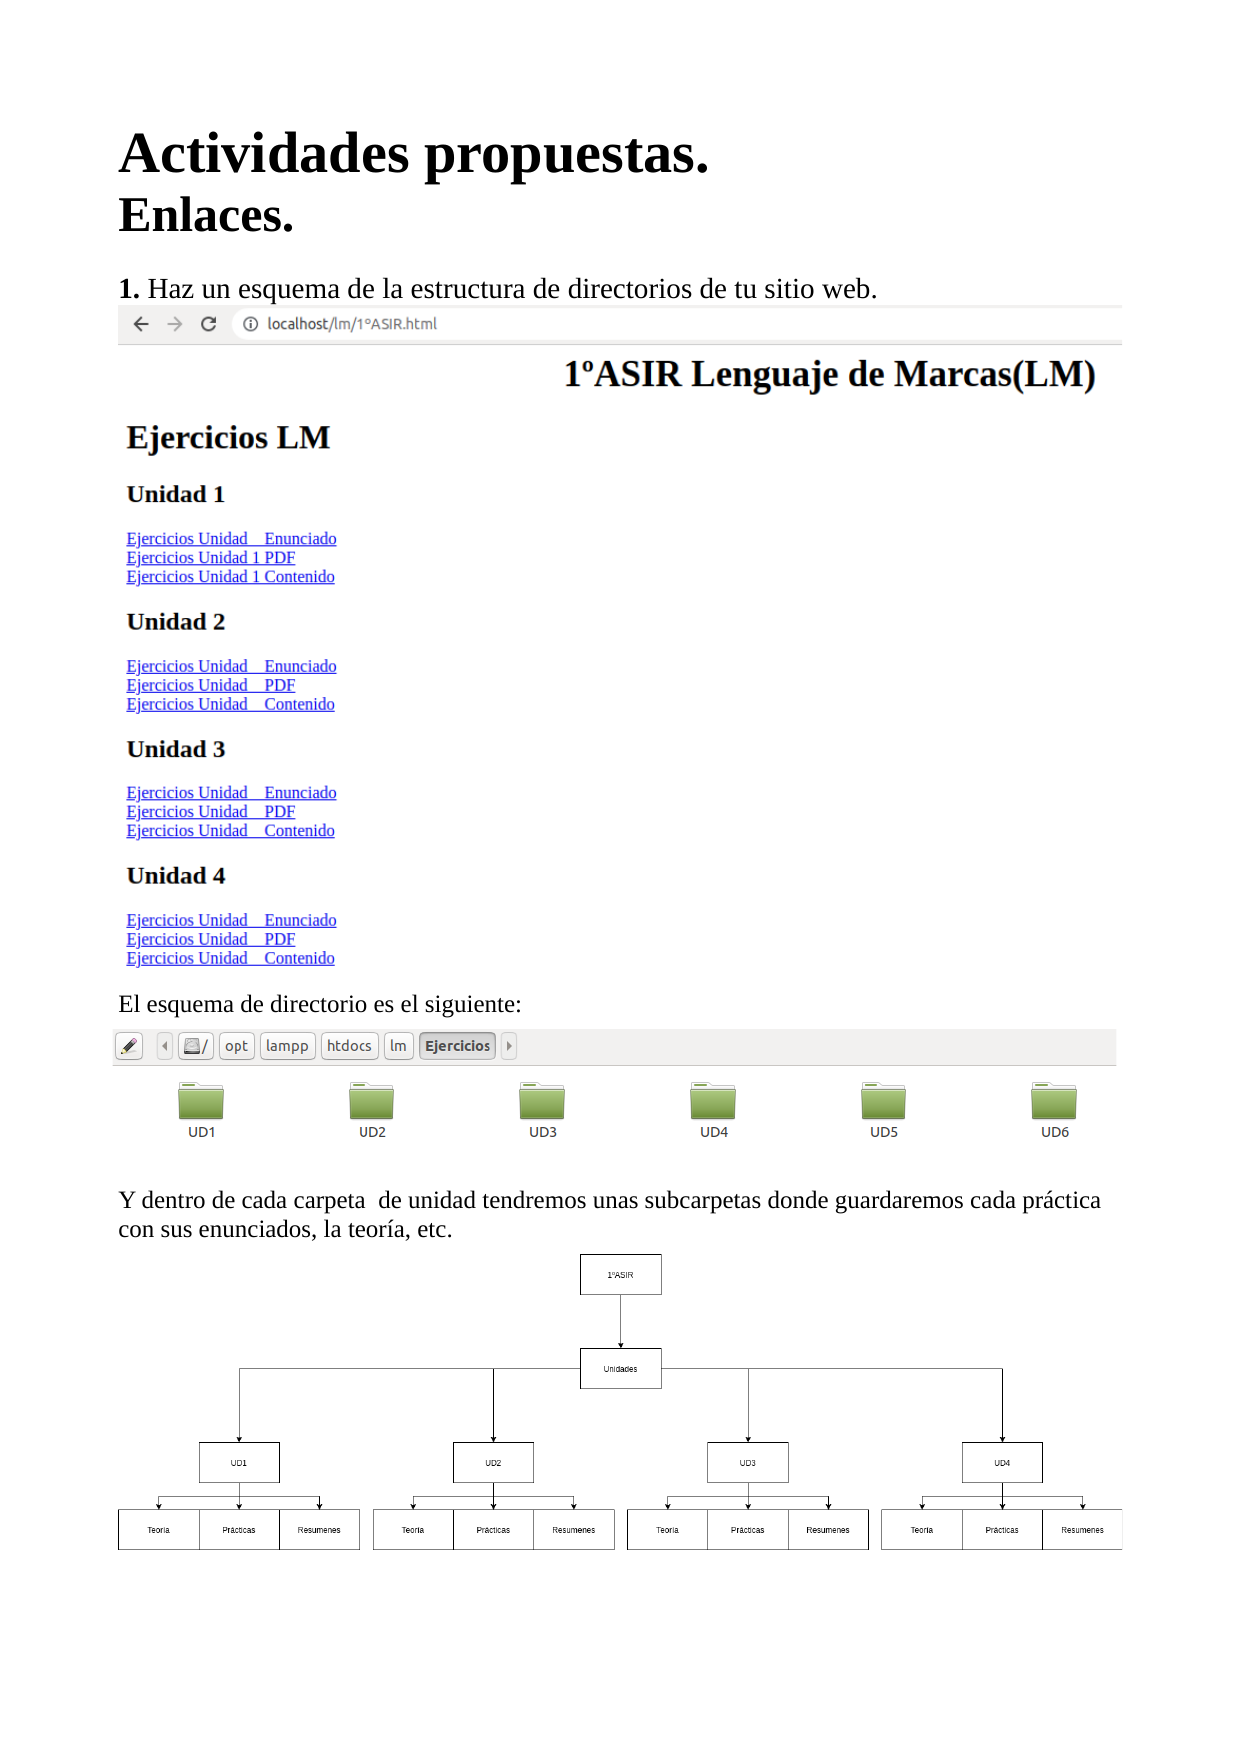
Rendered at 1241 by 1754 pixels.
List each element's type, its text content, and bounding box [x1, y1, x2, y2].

picture [118, 305, 1123, 989]
text Actividades propuestas. [118, 118, 1122, 185]
picture [112, 1029, 1117, 1171]
text Y dentro de cada carpeta de unidad tendremos unas subcarpetas donde guardaremos cada práctica con sus enunciados, la teoría, etc. [118, 1185, 1122, 1243]
text Enlaces. [118, 185, 1122, 243]
picture [118, 1254, 1123, 1550]
text 1. Haz un esquema de la estructura de directorios de tu sitio web. [118, 271, 1122, 305]
text El esquema de directorio es el siguiente: [118, 989, 1122, 1018]
